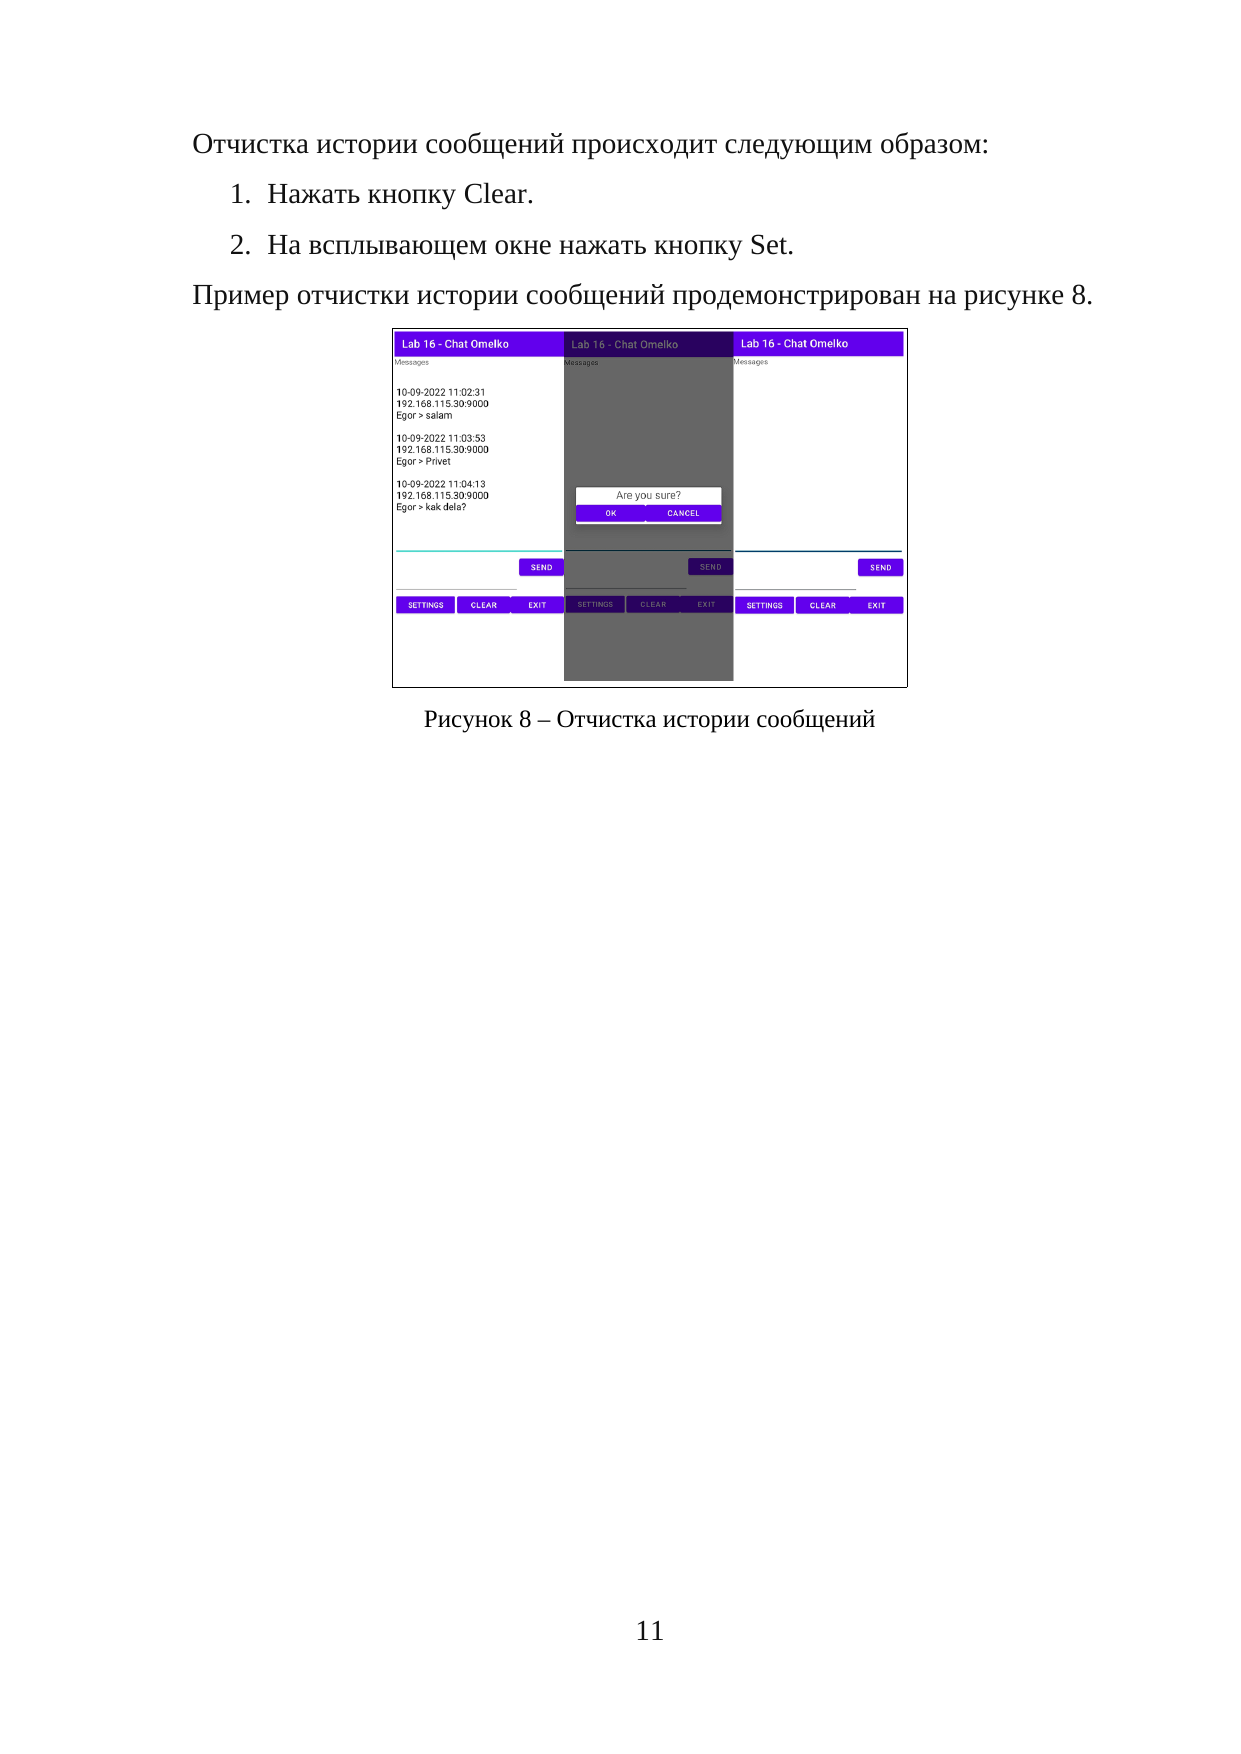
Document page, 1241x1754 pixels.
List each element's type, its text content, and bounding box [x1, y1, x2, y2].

text Рисунок 8 – Отчистка истории сообщений [876, 704, 1181, 732]
list На всплывающем окне нажать кнопку Set. [794, 227, 1181, 261]
list Нажать кнопку Clear. [541, 177, 1181, 210]
text Отчистка истории сообщений происходит следующим образом: [990, 126, 1181, 160]
text Отчистка истории сообщений происходит следующим образом: [118, 126, 192, 160]
text Рисунок 8 – Отчистка истории сообщений [118, 704, 424, 732]
text Пример отчистки истории сообщений продемонстрирован на рисунке 8. [118, 277, 192, 311]
text Пример отчистки истории сообщений продемонстрирован на рисунке 8. [1094, 277, 1181, 311]
